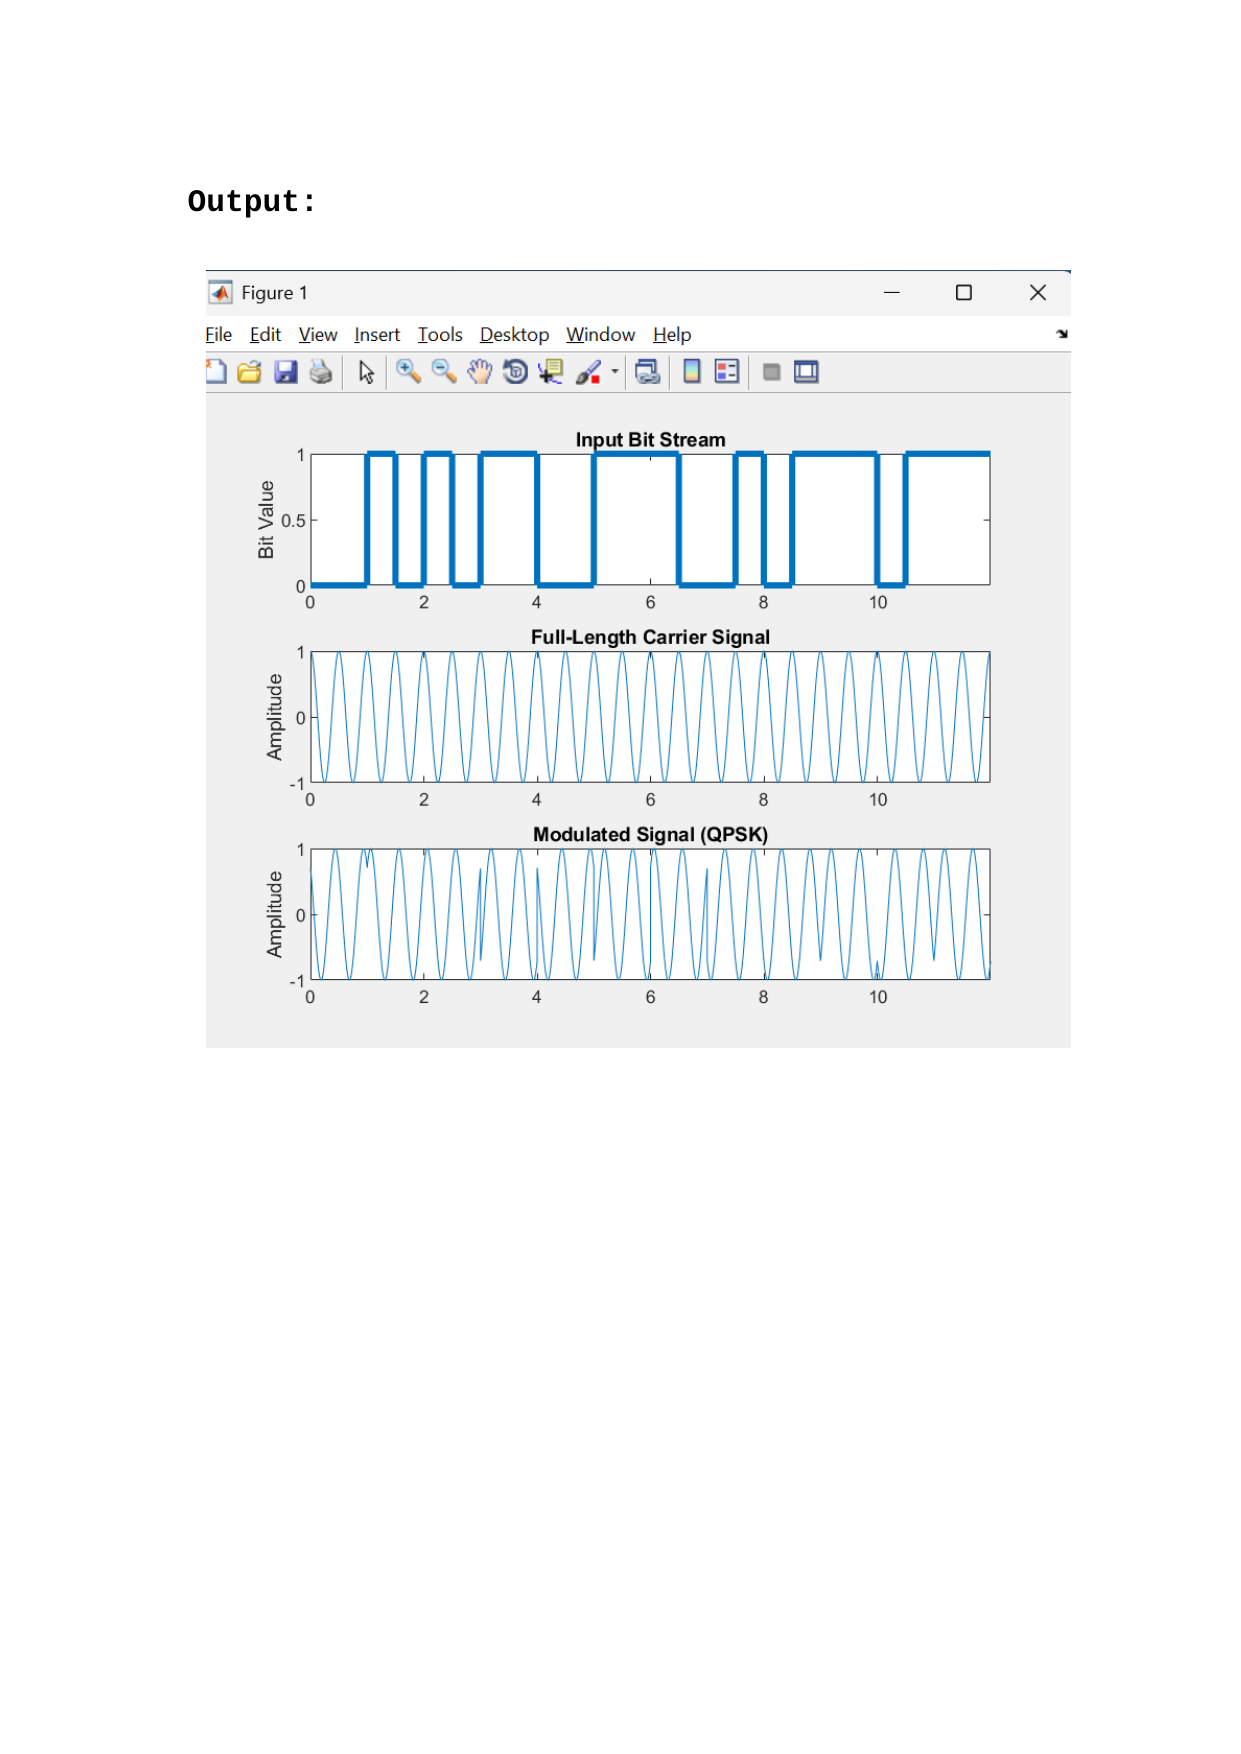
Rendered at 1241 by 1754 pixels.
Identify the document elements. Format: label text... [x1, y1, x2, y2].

text Output: [187, 185, 1053, 221]
picture [205, 270, 1071, 1048]
